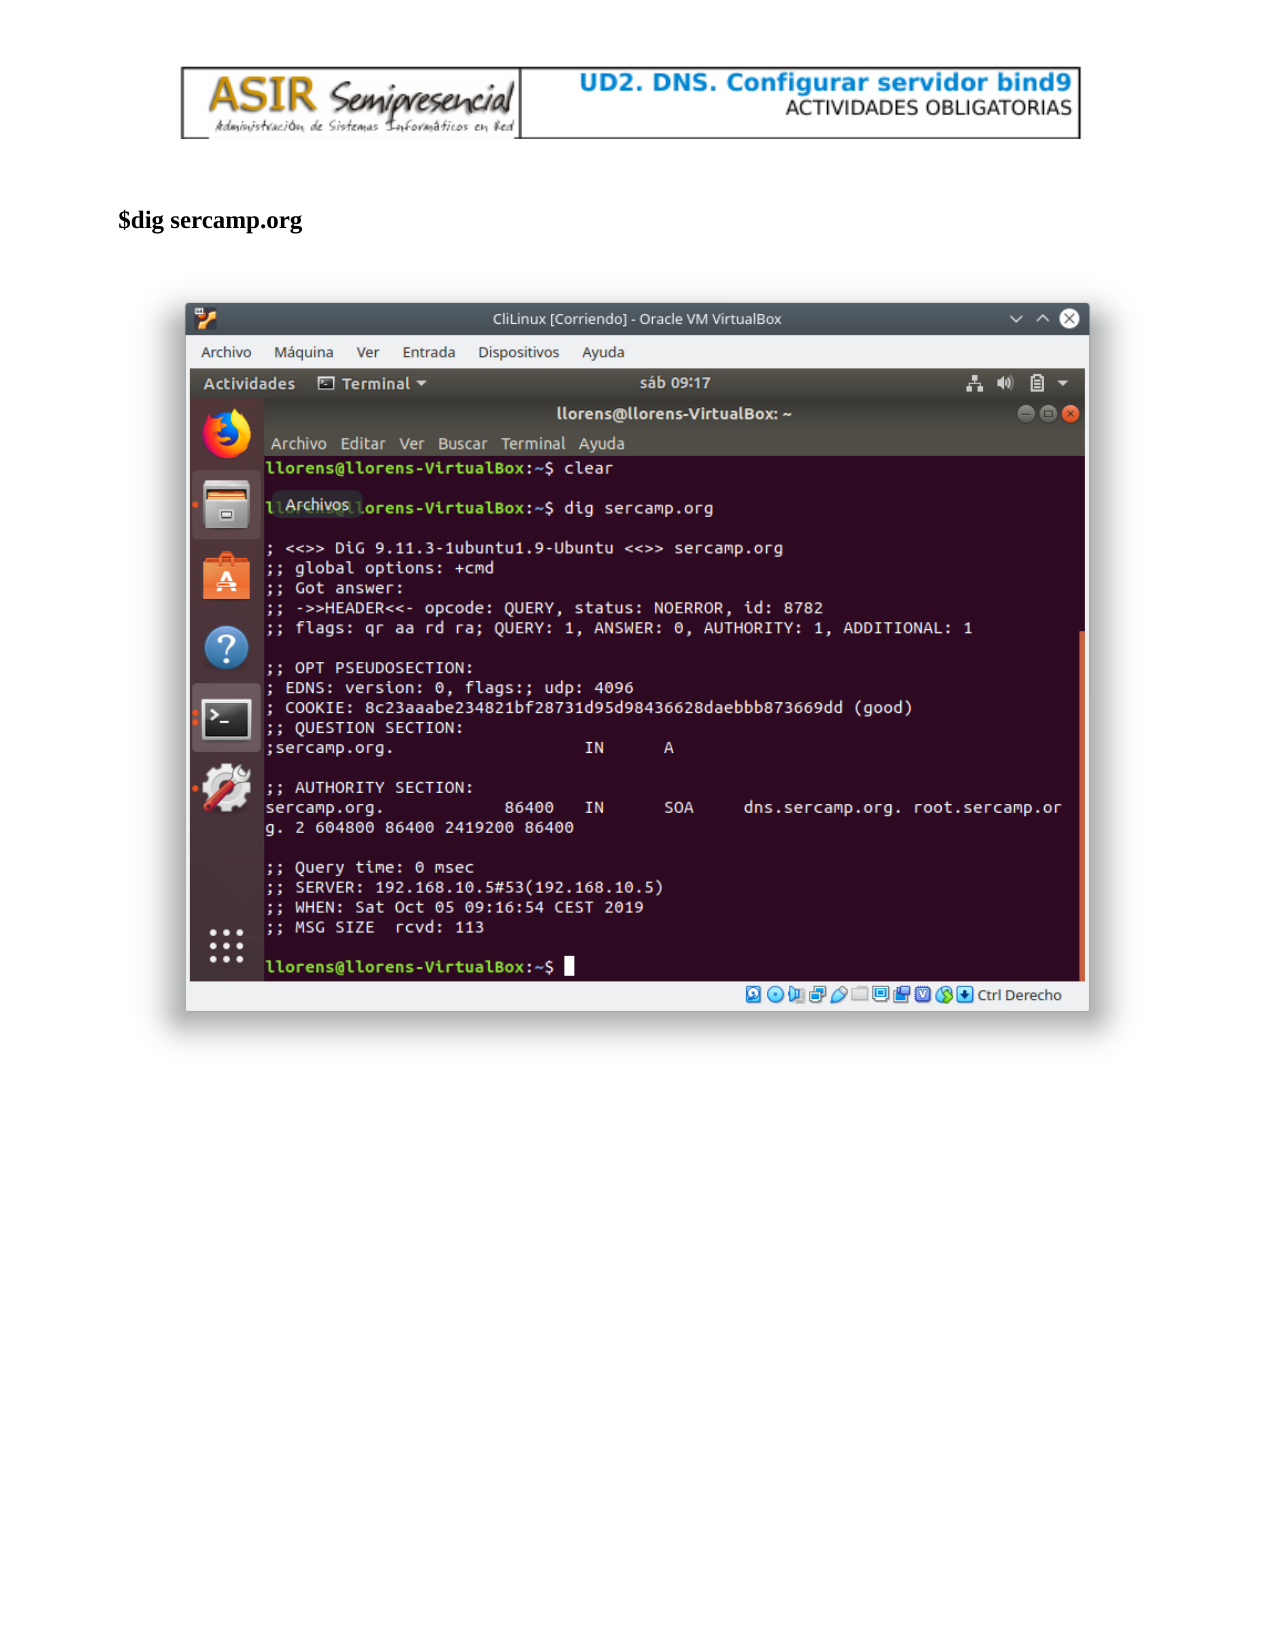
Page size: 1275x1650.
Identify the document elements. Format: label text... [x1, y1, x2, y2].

picture [118, 262, 1157, 1079]
picture [178, 65, 1082, 139]
text $dig sercamp.org [118, 205, 1157, 234]
